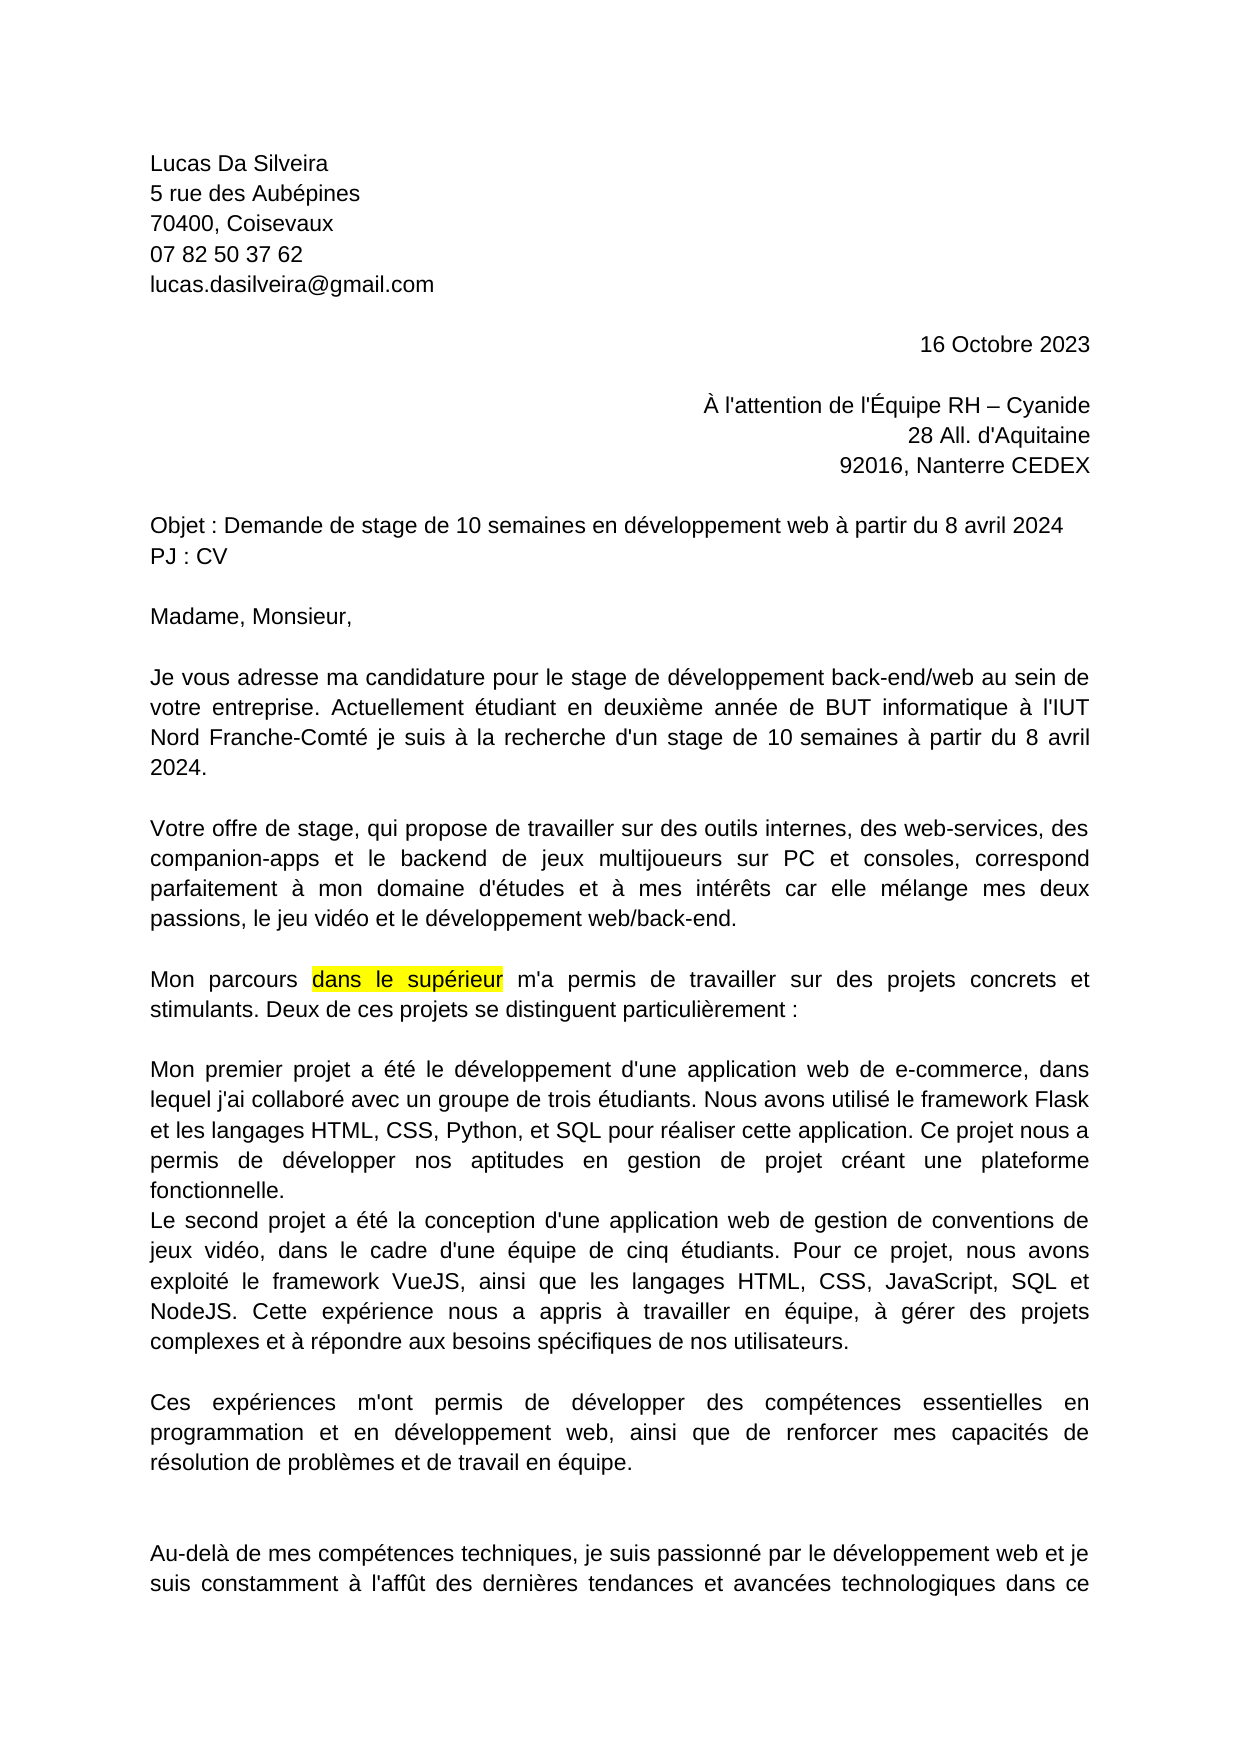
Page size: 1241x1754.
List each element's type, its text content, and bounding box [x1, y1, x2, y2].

text Lucas Da Silveira [150, 150, 1090, 176]
text Mon parcours dans le supérieur m'a permis de travailler sur des projets concrets et stimulants. Deux de ces projets se distinguent particulièrement : [150, 966, 1090, 1022]
text lucas.dasilveira@gmail.com [150, 271, 1090, 297]
text 07 82 50 37 62 [150, 241, 1090, 267]
text 92016, Nanterre CEDEX [150, 452, 1090, 478]
text 70400, Coisevaux [150, 210, 1090, 237]
text Objet : Demande de stage de 10 semaines en développement web à partir du 8 avril 2024 [150, 512, 1090, 539]
text 28 All. d'Aquitaine [150, 422, 1090, 448]
text PJ : CV [150, 543, 1090, 569]
text Mon premier projet a été le développement d'une application web de e-commerce, dans lequel j'ai collaboré avec un groupe de trois étudiants. Nous avons utilisé le framework Flask et les langages HTML, CSS, Python, et SQL pour réaliser cette application. Ce projet nous a permis de développer nos aptitudes en gestion de projet créant une plateforme fonctionnelle. [150, 1056, 1090, 1203]
text À l'attention de l'Équipe RH – Cyanide [150, 392, 1090, 418]
text Je vous adresse ma candidature pour le stage de développement back-end/web au sein de votre entreprise. Actuellement étudiant en deuxième année de BUT informatique à l'IUT Nord Franche-Comté je suis à la recherche d'un stage de 10 semaines à partir du 8 avril 2024. [150, 663, 1090, 781]
text Le second projet a été la conception d'une application web de gestion de conventions de jeux vidéo, dans le cadre d'une équipe de cinq étudiants. Pour ce projet, nous avons exploité le framework VueJS, ainsi que les langages HTML, CSS, JavaScript, SQL et NodeJS. Cette expérience nous a appris à travailler en équipe, à gérer des projets complexes et à répondre aux besoins spécifiques de nos utilisateurs. [150, 1207, 1090, 1354]
text Madame, Monsieur, [150, 603, 1090, 629]
text 16 Octobre 2023 [150, 331, 1090, 358]
text Au-delà de mes compétences techniques, je suis passionné par le développement web et je suis constamment à l'affût des dernières tendances et avancées technologiques dans ce [150, 1539, 1090, 1596]
text Ces expériences m'ont permis de développer des compétences essentielles en programmation et en développement web, ainsi que de renforcer mes capacités de résolution de problèmes et de travail en équipe. [150, 1388, 1090, 1475]
text 5 rue des Aubépines [150, 180, 1090, 207]
text Votre offre de stage, qui propose de travailler sur des outils internes, des web-services, des companion-apps et le backend de jeux multijoueurs sur PC et consoles, correspond parfaitement à mon domaine d'études et à mes intérêts car elle mélange mes deux passions, le jeu vidéo et le développement web/back-end. [150, 814, 1090, 932]
